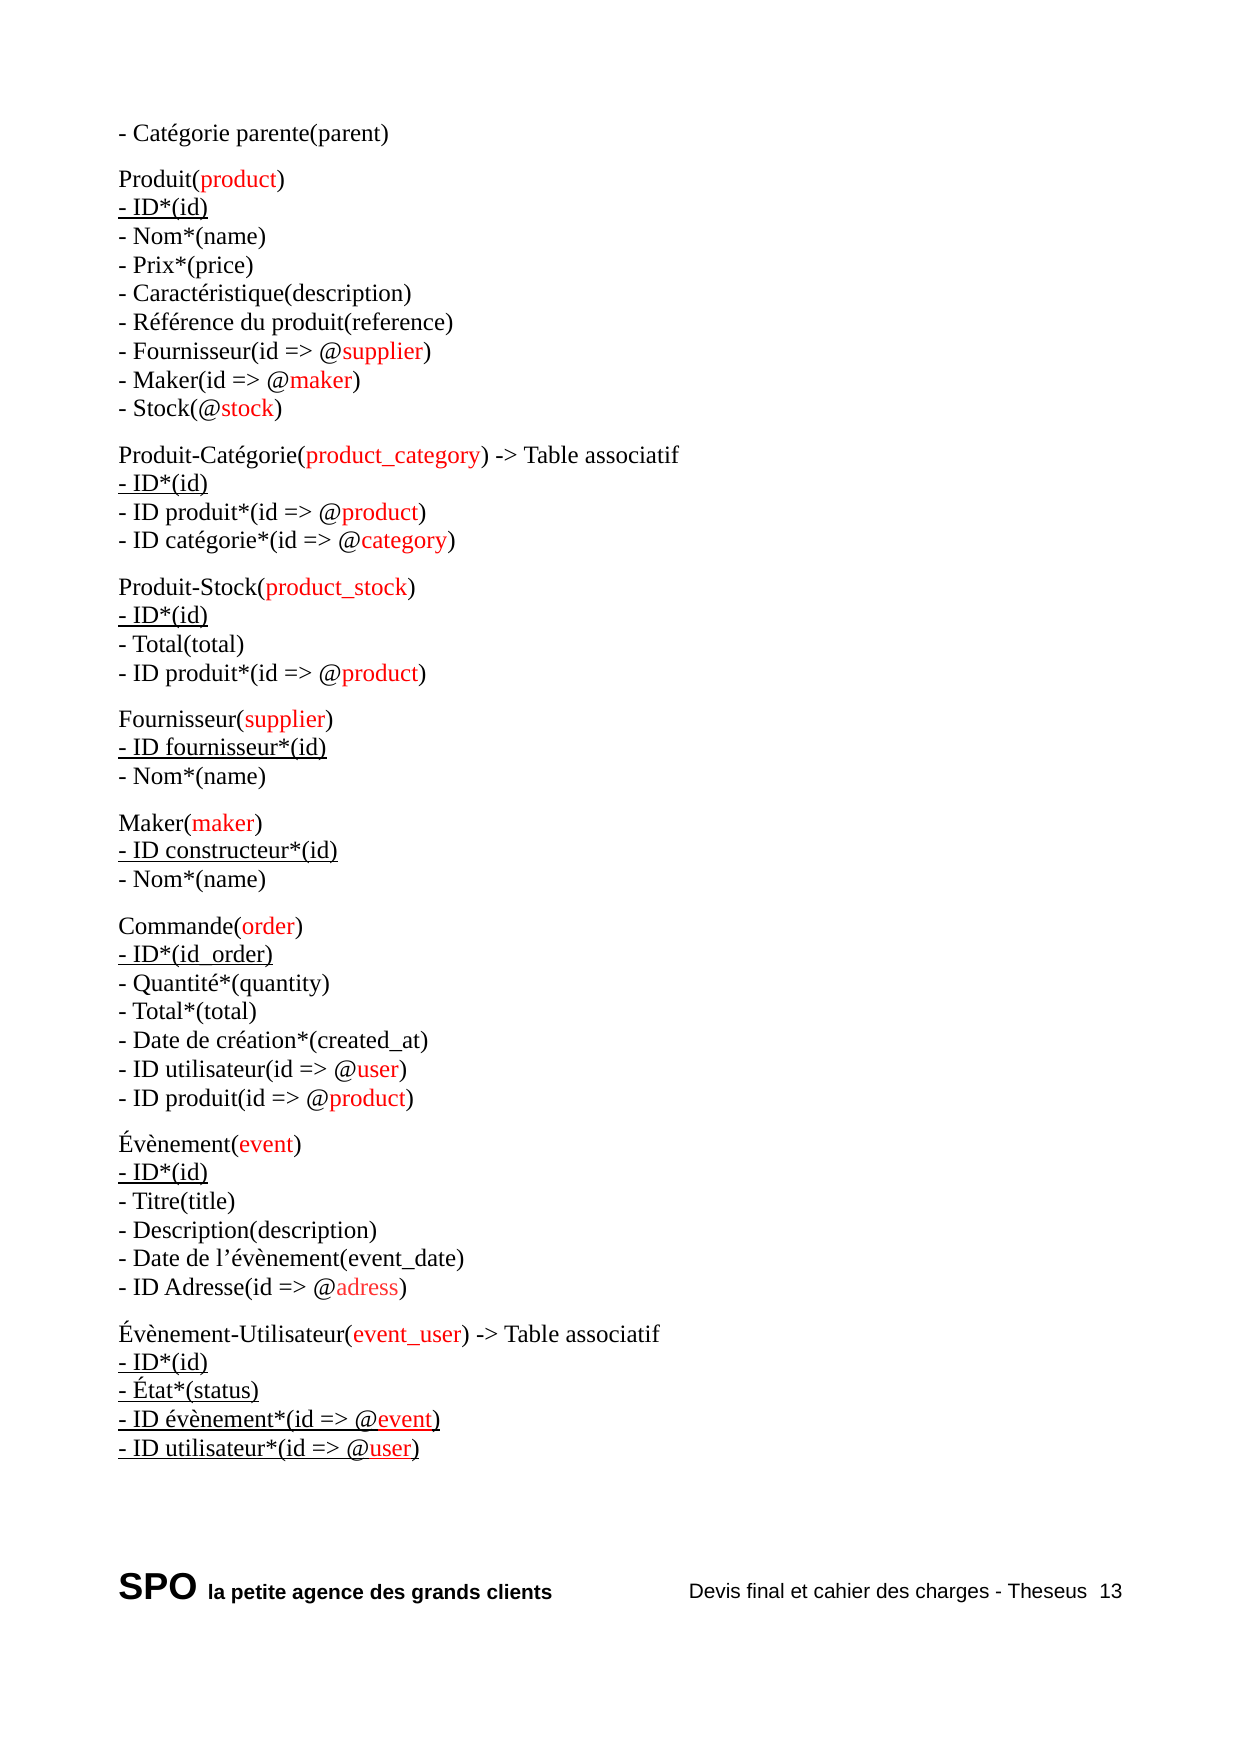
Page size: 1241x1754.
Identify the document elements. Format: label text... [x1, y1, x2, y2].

text - ID fournisseur*(id) [118, 733, 1122, 761]
text - Nom*(name) [118, 865, 1122, 893]
text Commande(order) [118, 914, 1122, 939]
text - Quantité*(quantity) [118, 968, 1122, 997]
text - ID utilisateur(id => @user) [118, 1054, 1122, 1083]
text - Total*(total) [118, 997, 1122, 1026]
text - Description(description) [118, 1215, 1122, 1244]
text - ID*(id) [118, 193, 1122, 221]
text Produit-Catégorie(product_category) -> Table associatif [118, 443, 1122, 468]
text - Stock(@stock) [118, 394, 1122, 423]
text - ID constructeur*(id) [118, 836, 1122, 865]
text - Prix*(price) [118, 250, 1122, 279]
text - ID produit*(id => @product) [118, 497, 1122, 526]
text - Catégorie parente(parent) [118, 118, 1122, 147]
text - ID catégorie*(id => @category) [118, 526, 1122, 555]
text - ID évènement*(id => @event) [118, 1405, 1122, 1433]
text - ID*(id) [118, 468, 1122, 497]
text - ID utilisateur*(id => @user) [118, 1433, 1122, 1462]
text - Date de l’évènement(event_date) [118, 1244, 1122, 1273]
text - Caractéristique(description) [118, 279, 1122, 308]
text - ID*(id_order) [118, 939, 1122, 968]
text - État*(status) [118, 1376, 1122, 1405]
text - ID*(id) [118, 1347, 1122, 1376]
text - Fournisseur(id => @supplier) [118, 336, 1122, 365]
text Évènement(event) [118, 1133, 1122, 1158]
text - Total(total) [118, 629, 1122, 658]
text - ID Adresse(id => @adress) [118, 1273, 1122, 1301]
text - Maker(id => @maker) [118, 365, 1122, 394]
text - Titre(title) [118, 1186, 1122, 1215]
text Fournisseur(supplier) [118, 708, 1122, 733]
text - Date de création*(created_at) [118, 1026, 1122, 1054]
text - Nom*(name) [118, 221, 1122, 250]
text - ID produit*(id => @product) [118, 658, 1122, 687]
text - ID produit(id => @product) [118, 1083, 1122, 1112]
text - Référence du produit(reference) [118, 308, 1122, 336]
text - ID*(id) [118, 1158, 1122, 1186]
text Maker(maker) [118, 811, 1122, 836]
text Produit-Stock(product_stock) [118, 576, 1122, 601]
text - ID*(id) [118, 601, 1122, 629]
text - Nom*(name) [118, 761, 1122, 790]
text Produit(product) [118, 168, 1122, 193]
text Évènement-Utilisateur(event_user) -> Table associatif [118, 1322, 1122, 1347]
